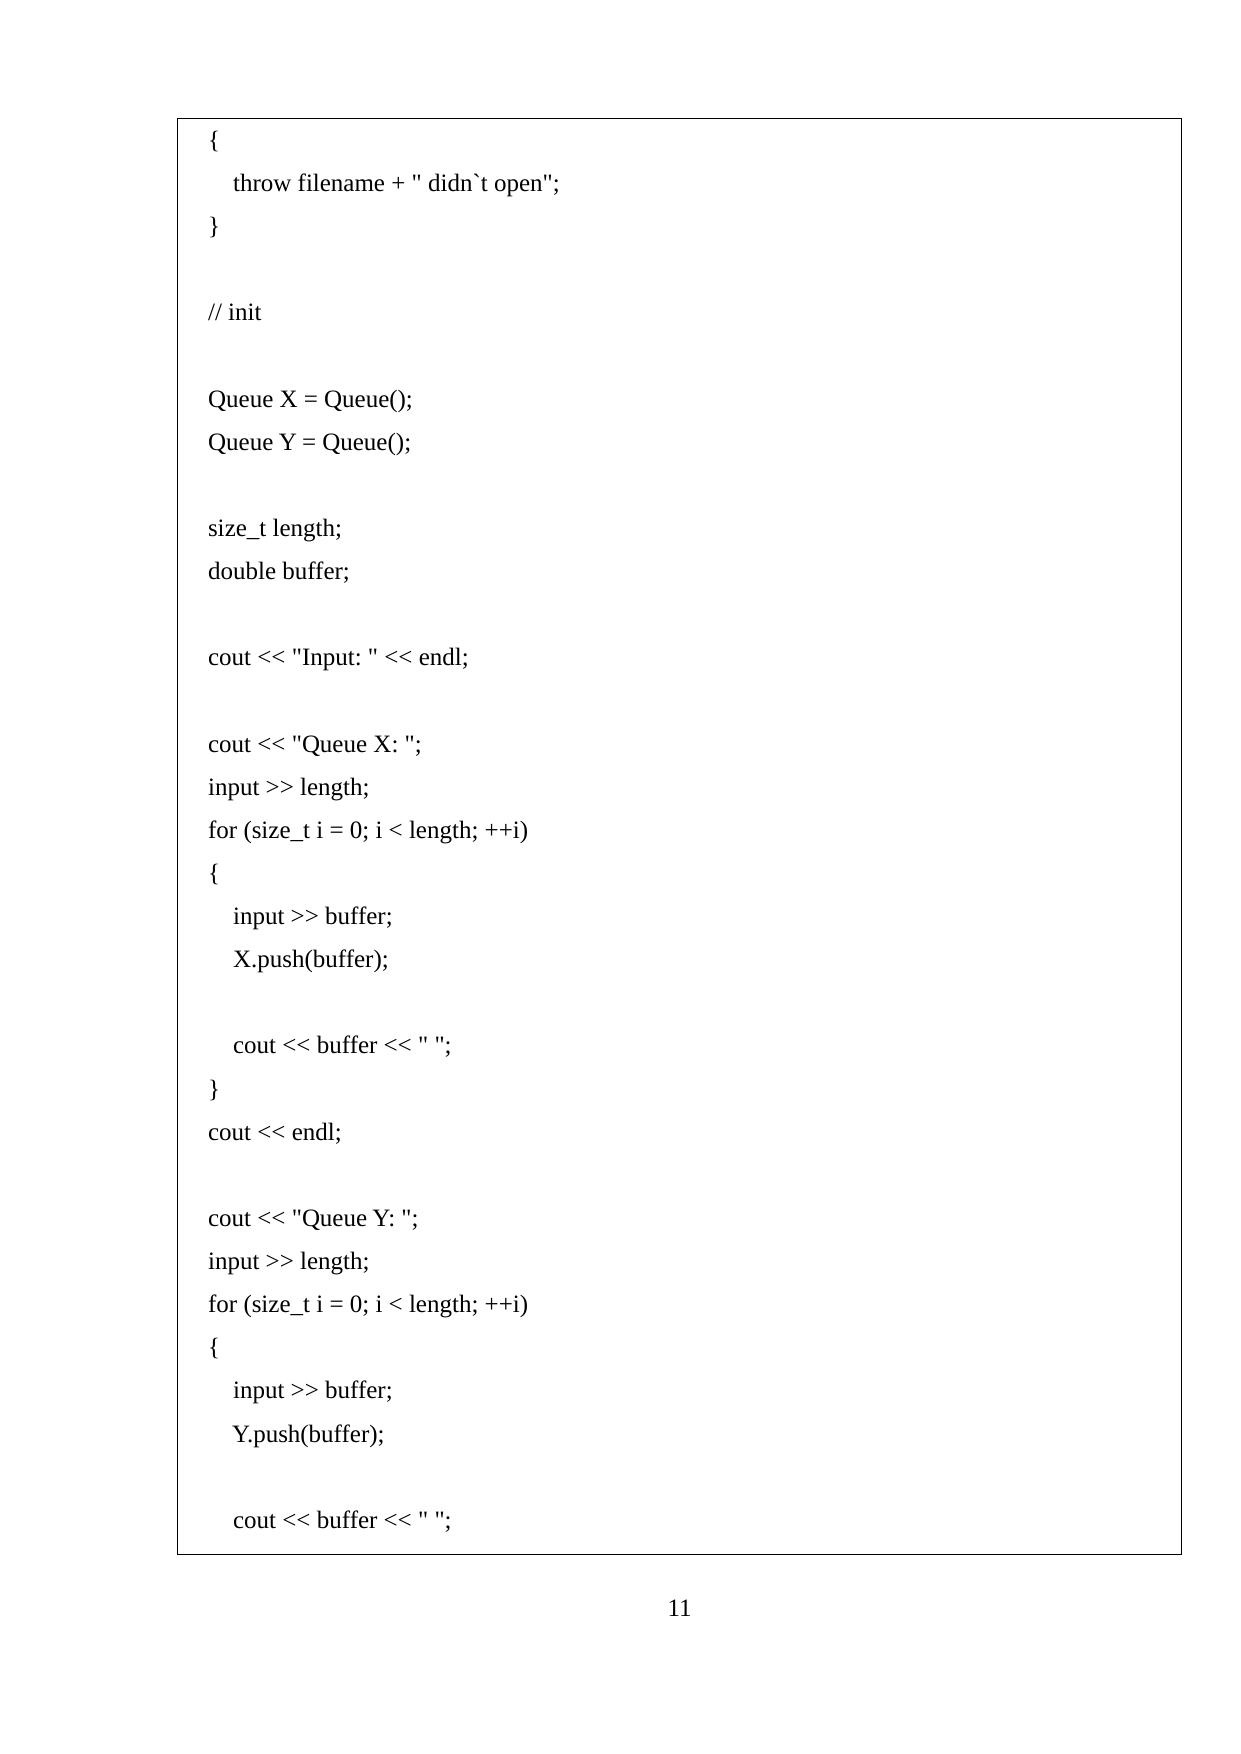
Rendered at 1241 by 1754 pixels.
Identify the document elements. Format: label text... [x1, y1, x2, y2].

table_header { throw filename + " didn`t open"; } // init Queue X = Queue(); Queue Y = Queue(); size_t length; double buffer; cout << "Input: " << endl; cout << "Queue X: "; input >> length; for (size_t i = 0; i < length; ++i) { input >> buffer; X.push(buffer); cout << buffer << " "; } cout << endl; cout << "Queue Y: "; input >> length; for (size_t i = 0; i < length; ++i) { input >> buffer; Y.push(buffer); cout << buffer << " "; [178, 119, 1181, 1554]
